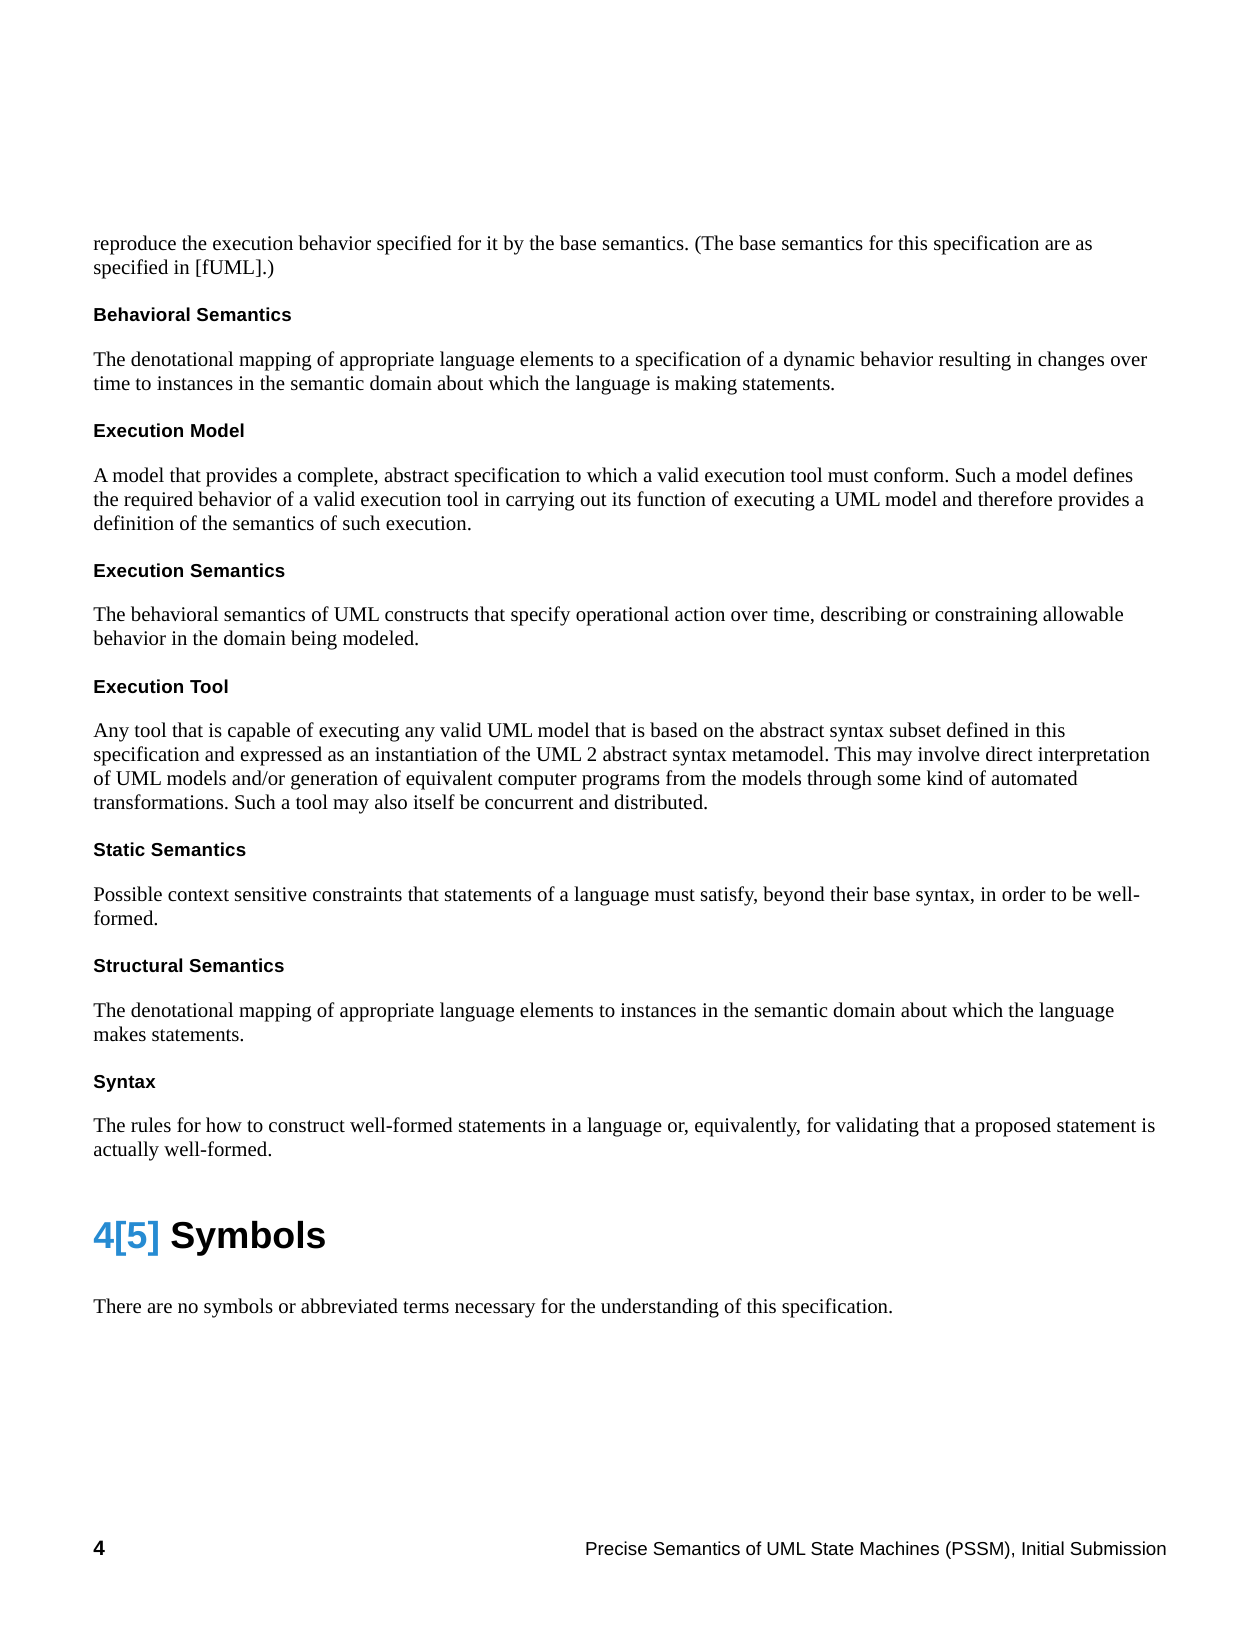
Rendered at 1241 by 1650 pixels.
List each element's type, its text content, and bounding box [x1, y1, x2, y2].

text The behavioral semantics of UML constructs that specify operational action over time, describing or constraining allowable behavior in the domain being modeled. [93, 602, 1164, 650]
subtitle Execution Model [93, 420, 1164, 441]
subtitle Static Semantics [93, 839, 1164, 861]
text Any tool that is capable of executing any valid UML model that is based on the abstract syntax subset defined in this specification and expressed as an instantiation of the UML 2 abstract syntax metamodel. This may involve direct interpretation of UML models and/or generation of equivalent computer programs from the models through some kind of automated transformations. Such a tool may also itself be concurrent and distributed. [93, 718, 1164, 814]
text The denotational mapping of appropriate language elements to instances in the semantic domain about which the language makes statements. [93, 998, 1164, 1046]
subtitle Symbols [93, 1213, 1164, 1257]
text Possible context sensitive constraints that statements of a language must satisfy, beyond their base syntax, in order to be well-formed. [93, 882, 1164, 930]
text A model that provides a complete, abstract specification to which a valid execution tool must conform. Such a model defines the required behavior of a valid execution tool in carrying out its function of executing a UML model and therefore provides a definition of the semantics of such execution. [93, 462, 1164, 535]
subtitle Execution Tool [93, 675, 1164, 697]
text The rules for how to construct well-formed statements in a language or, equivalently, for validating that a proposed statement is actually well-formed. [93, 1113, 1164, 1161]
text reproduce the execution behavior specified for it by the base semantics. (The base semantics for this specification are as specified in [fUML].) [93, 231, 1164, 279]
text There are no symbols or abbreviated terms necessary for the understanding of this specification. [93, 1294, 1164, 1318]
subtitle Execution Semantics [93, 560, 1164, 581]
text The denotational mapping of appropriate language elements to a specification of a dynamic behavior resulting in changes over time to instances in the semantic domain about which the language is making statements. [93, 347, 1164, 395]
subtitle Syntax [93, 1071, 1164, 1092]
subtitle Structural Semantics [93, 955, 1164, 977]
subtitle Behavioral Semantics [93, 304, 1164, 326]
